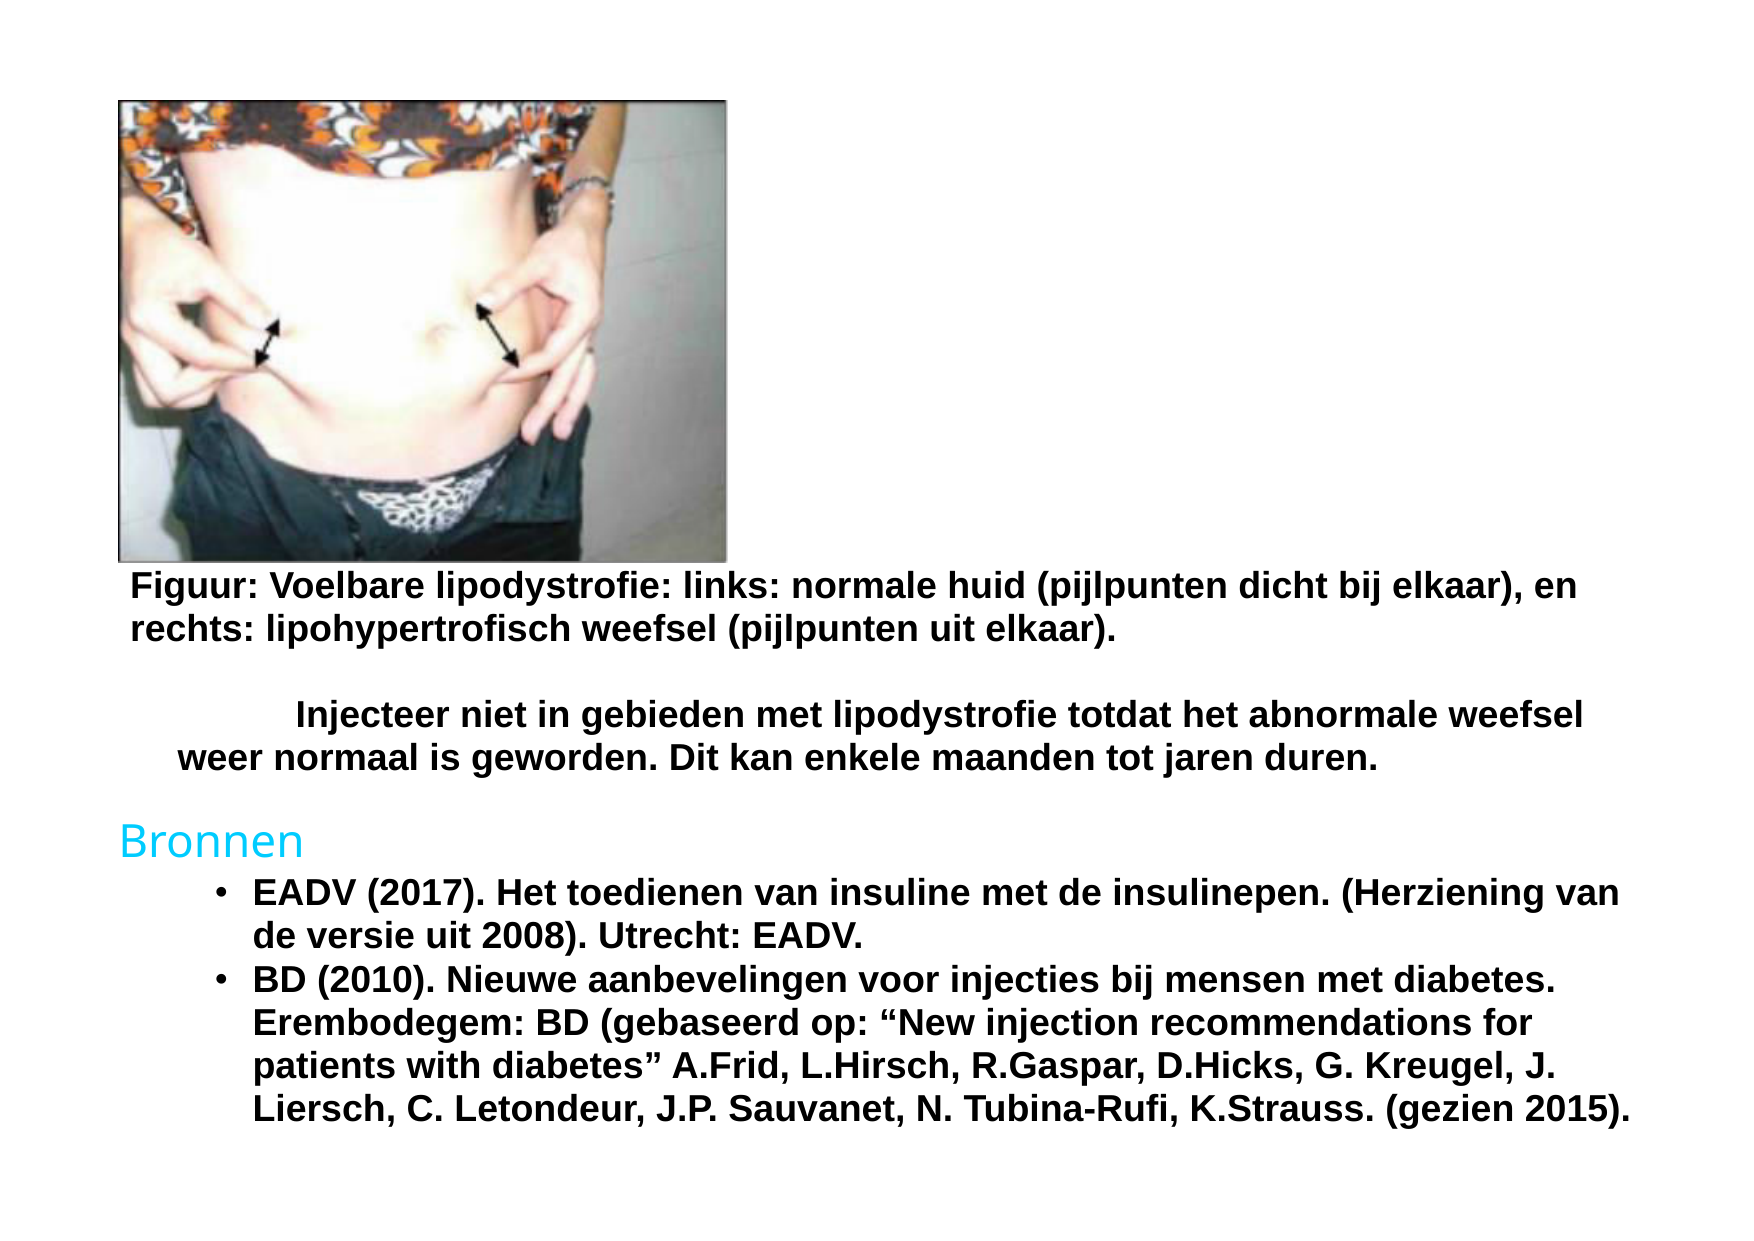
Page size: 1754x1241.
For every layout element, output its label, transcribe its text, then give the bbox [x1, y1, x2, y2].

subtitle Figuur: Voelbare lipodystrofie: links: normale huid (pijlpunten dicht bij elkaar), en rechts: lipohypertrofisch weefsel (pijlpunten uit elkaar). [130, 100, 1636, 649]
picture [118, 100, 728, 563]
subtitle Injecteer niet in gebieden met lipodystrofie totdat het abnormale weefsel weer normaal is geworden. Dit kan enkele maanden tot jaren duren. [177, 692, 1636, 778]
subtitle EADV (2017). Het toedienen van insuline met de insulinepen. (Herziening van de versie uit 2008). Utrecht: EADV. [215, 870, 1636, 957]
subtitle BD (2010). Nieuwe aanbevelingen voor injecties bij mensen met diabetes. Erembodegem: BD (gebaseerd op: “New injection recommendations for patients with diabetes” A.Frid, L.Hirsch, R.Gaspar, D.Hicks, G. Kreugel, J. Liersch, C. Letondeur, J.P. Sauvanet, N. Tubina-Rufi, K.Strauss. (gezien 2015). [215, 957, 1636, 1129]
subtitle Bronnen [118, 808, 1636, 870]
